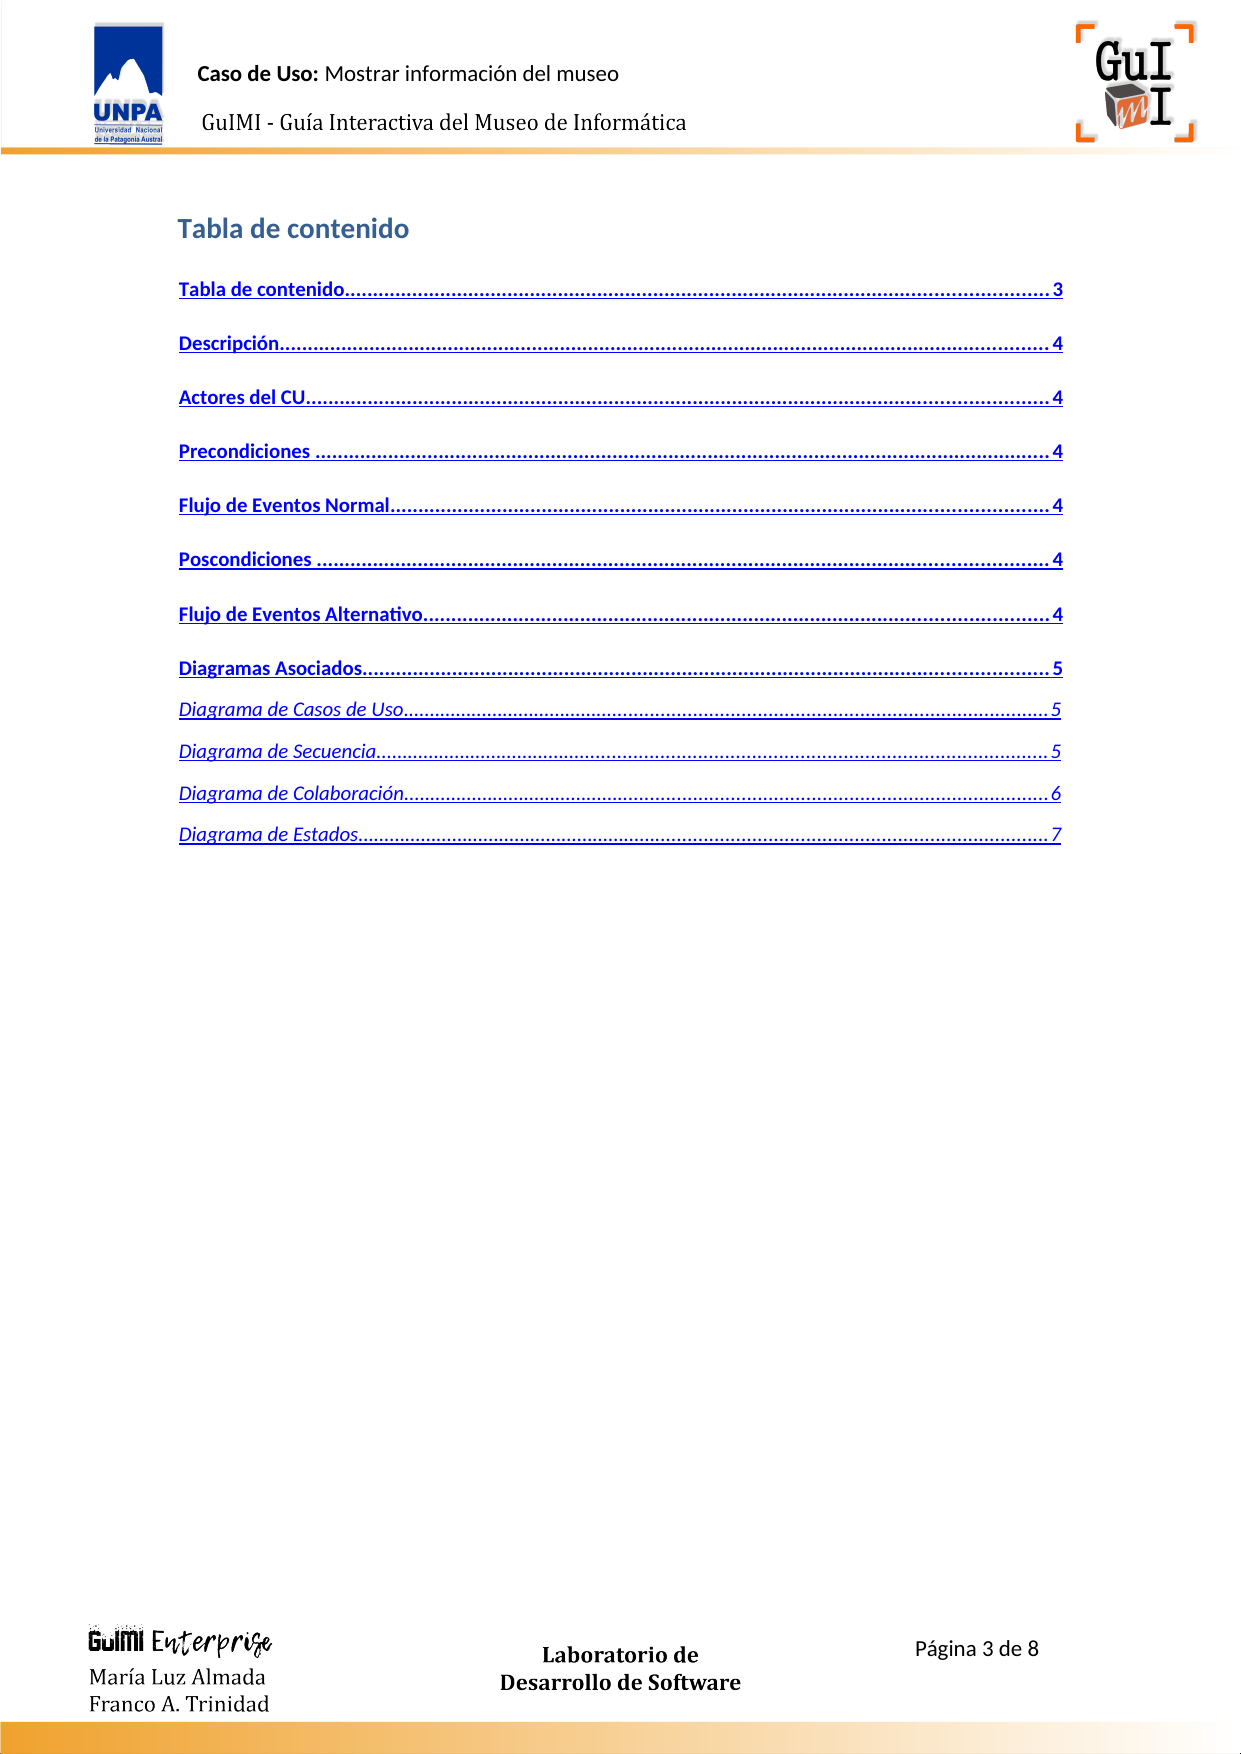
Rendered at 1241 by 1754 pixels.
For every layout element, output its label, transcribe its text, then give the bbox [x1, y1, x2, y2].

text Diagramas Asociados 5 [179, 655, 1063, 677]
text Diagrama de Casos de Uso 5 [179, 697, 1063, 722]
text Flujo de Eventos Alternativo 4 [179, 601, 1063, 623]
text Diagrama de Estados 7 [179, 822, 1063, 847]
text Precondiciones 4 [179, 438, 1063, 460]
picture [0, 1613, 1241, 1754]
text Diagrama de Colaboración 6 [179, 780, 1063, 805]
subtitle Tabla de contenido [177, 210, 1063, 246]
text Actores del CU 4 [179, 384, 1063, 406]
text Flujo de Eventos Normal 4 [179, 492, 1063, 514]
text Diagrama de Secuencia 5 [179, 738, 1063, 764]
picture [0, 0, 1241, 155]
text Tabla de contenido 3 [179, 276, 1063, 298]
text Descripción 4 [179, 330, 1063, 352]
text Poscondiciones 4 [179, 547, 1063, 568]
